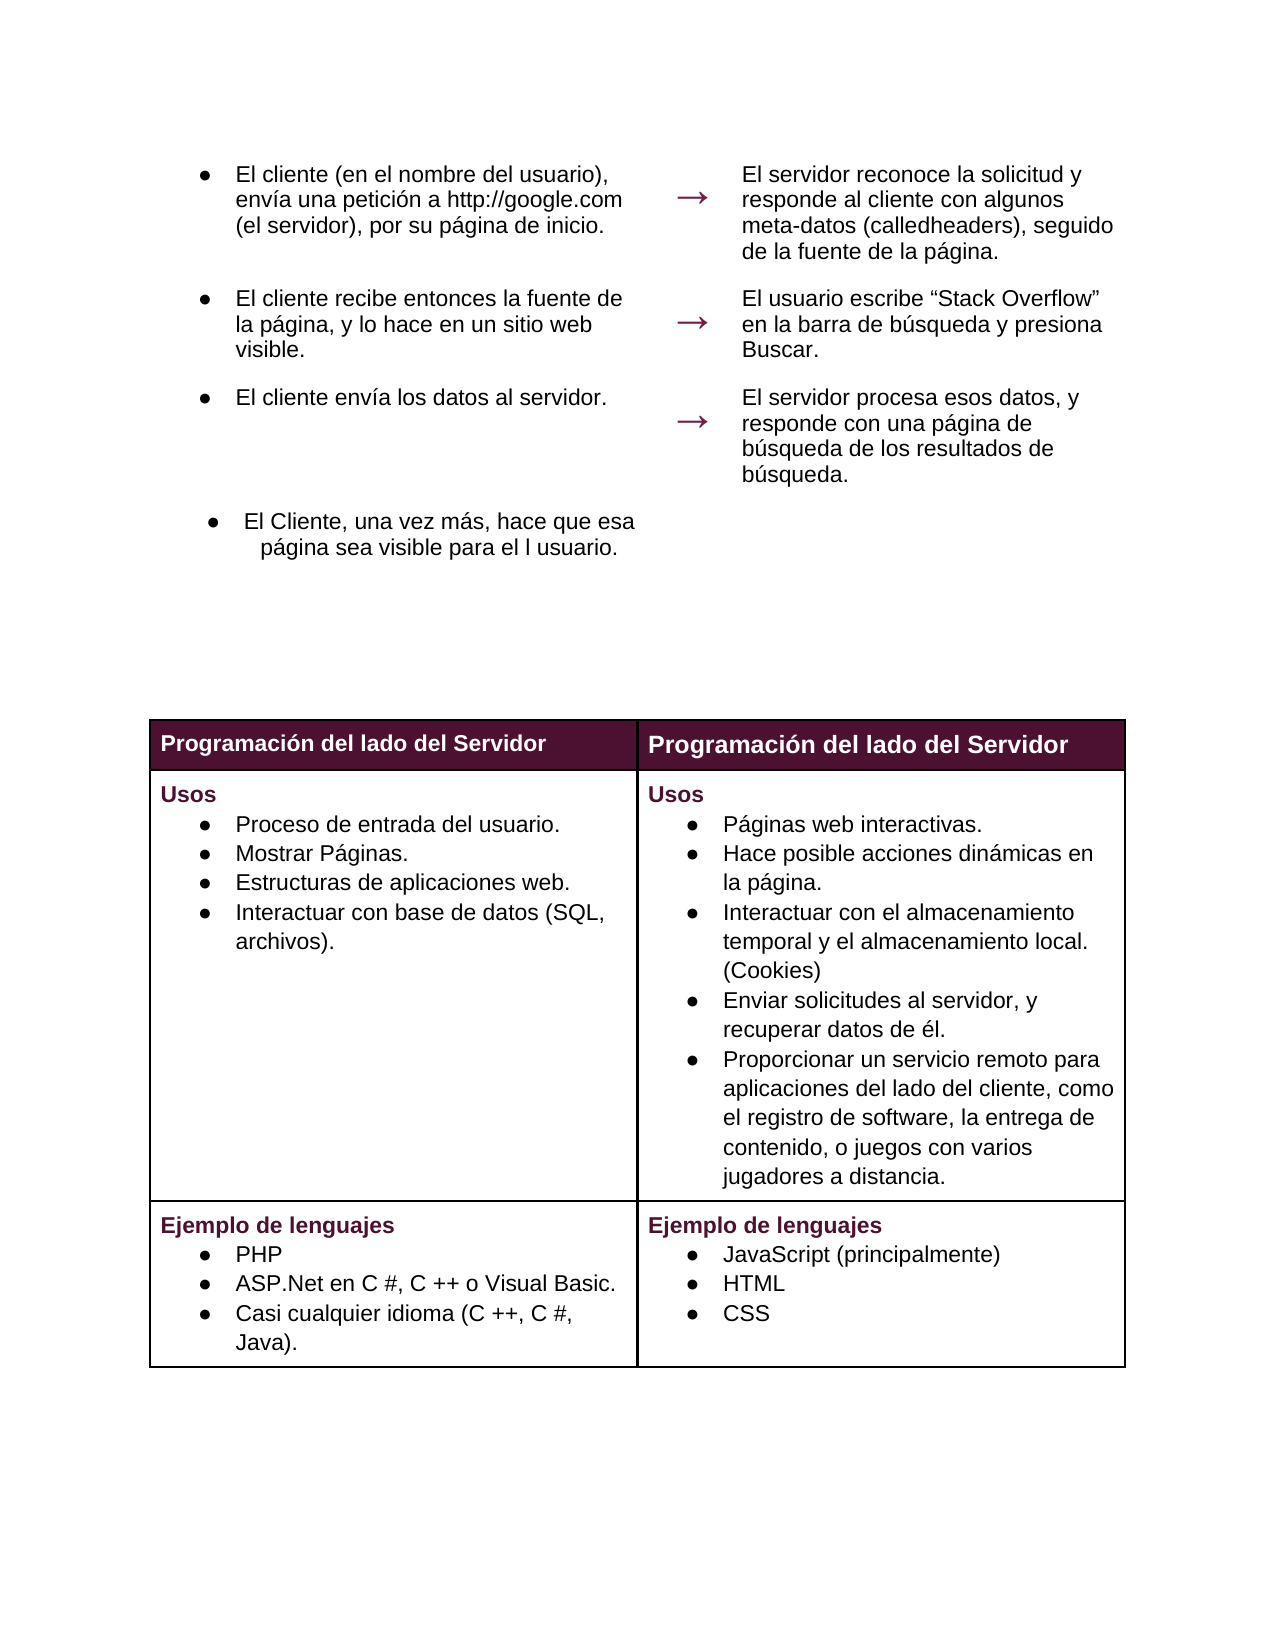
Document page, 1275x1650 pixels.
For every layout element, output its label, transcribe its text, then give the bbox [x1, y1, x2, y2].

table_header El servidor reconoce la solicitud y responde al cliente con algunos meta-datos (calledheaders), seguido de la fuente de la página. [732, 151, 1124, 274]
table_header → [654, 151, 731, 274]
table_cell Ejemplo de lenguajes PHP ASP.Net en C #, C ++ o Visual Basic. Casi cualquier idioma (C ++, C #, Java). [151, 1202, 636, 1366]
table_cell El servidor procesa esos datos, y responde con una página de búsqueda de los resultados de búsqueda. [732, 374, 1124, 497]
table_cell El Cliente, una vez más, hace que esa página sea visible para el l usuario. [151, 499, 653, 571]
table_cell Usos Páginas web interactivas. Hace posible acciones dinámicas en la página. Interactuar con el almacenamiento temporal y el almacenamiento local. (Cookies) Enviar solicitudes al servidor, y recuperar datos de él. Proporcionar un servicio remoto para aplicaciones del lado del cliente, como el registro de software, la entrega de contenido, o juegos con varios jugadores a distancia. [639, 771, 1124, 1200]
table_header El cliente (en el nombre del usuario), envía una petición a http://google.com (el servidor), por su página de inicio. [151, 151, 653, 274]
table_cell [654, 499, 731, 571]
table_header Programación del lado del Servidor [639, 721, 1124, 769]
table_cell → [654, 275, 731, 373]
table_cell → [654, 374, 731, 497]
table_header Programación del lado del Servidor [151, 721, 636, 769]
table_cell El usuario escribe “Stack Overflow” en la barra de búsqueda y presiona Buscar. [732, 275, 1124, 373]
table_cell El cliente envía los datos al servidor. [151, 374, 653, 497]
table_cell El cliente recibe entonces la fuente de la página, y lo hace en un sitio web visible. [151, 275, 653, 373]
table_cell Usos Proceso de entrada del usuario. Mostrar Páginas. Estructuras de aplicaciones web. Interactuar con base de datos (SQL, archivos). [151, 771, 636, 1200]
table_cell [732, 499, 1124, 571]
table_cell Ejemplo de lenguajes JavaScript (principalmente) HTML CSS [639, 1202, 1124, 1366]
